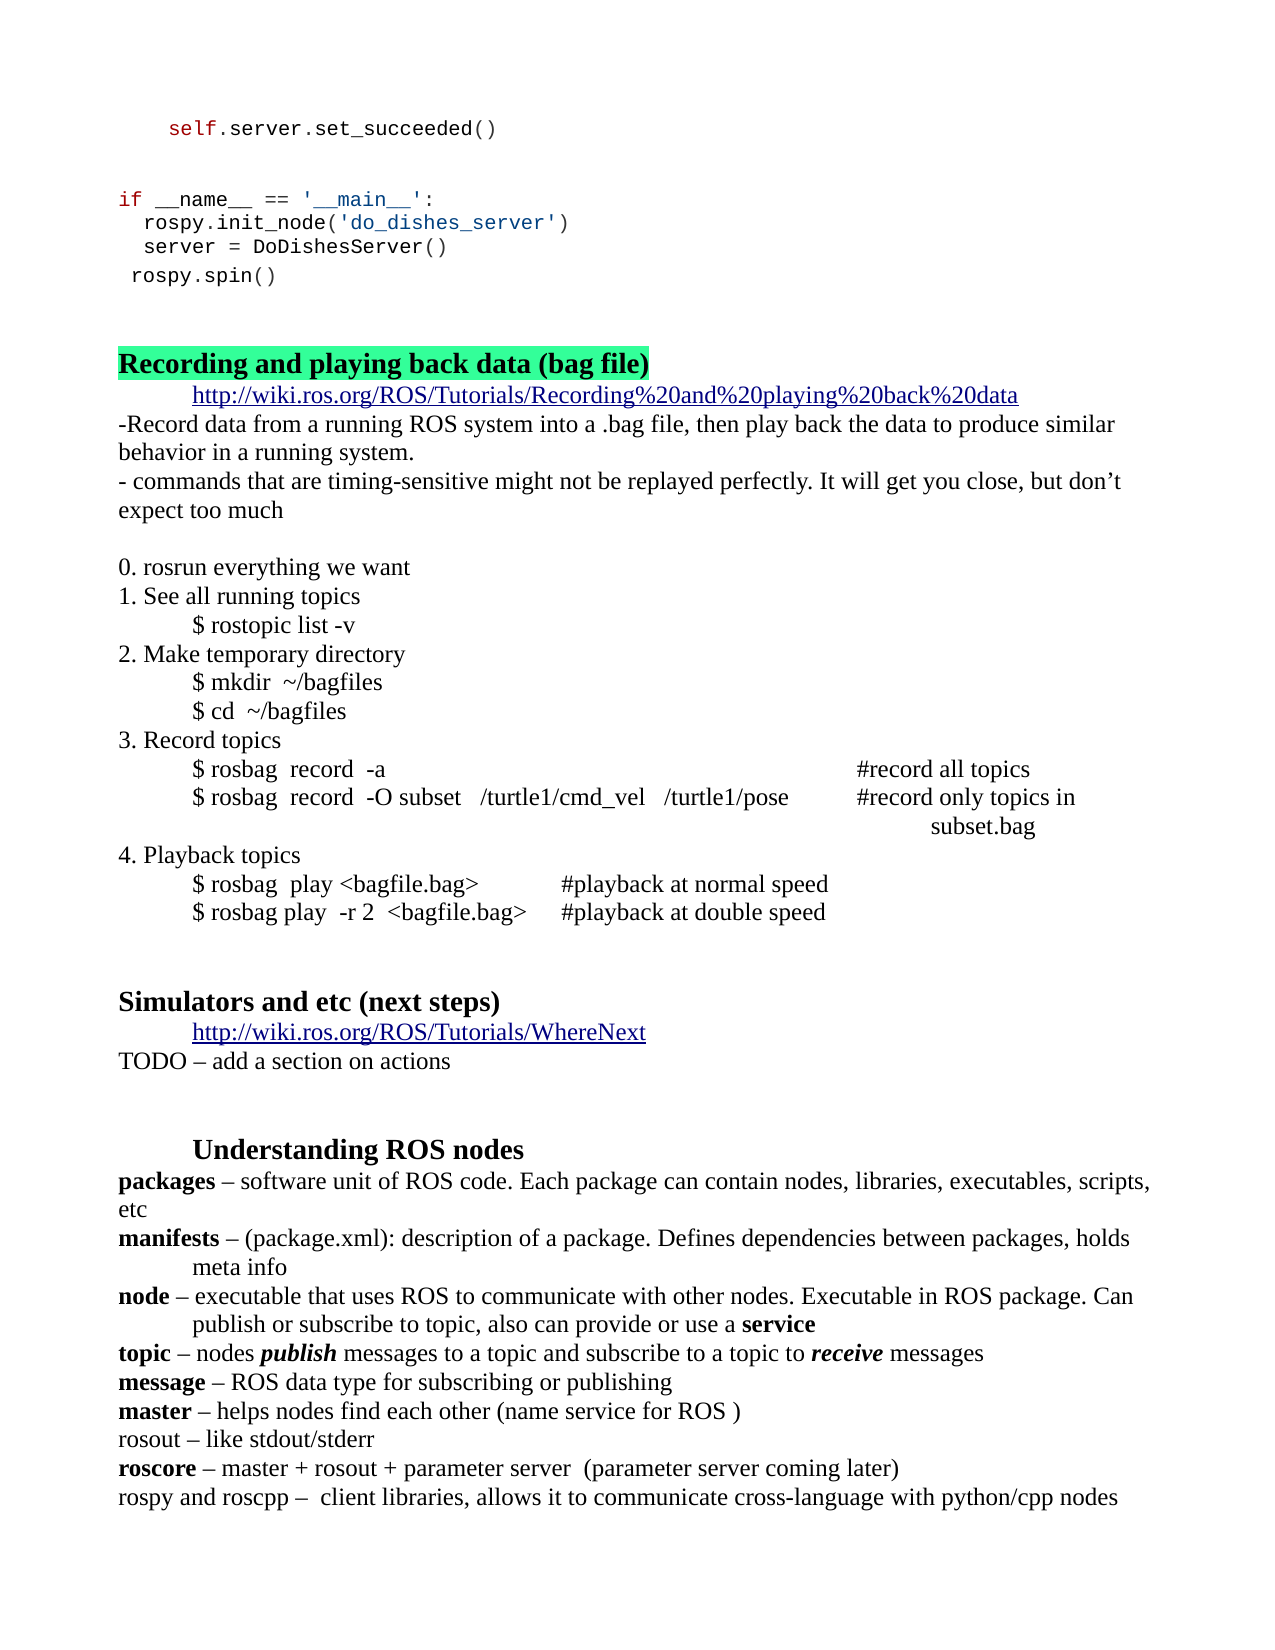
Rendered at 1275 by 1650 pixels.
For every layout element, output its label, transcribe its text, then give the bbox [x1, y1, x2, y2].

text master – helps nodes find each other (name service for ROS ) [118, 1396, 1157, 1424]
text packages – software unit of ROS code. Each package can contain nodes, libraries, executables, scripts, etc [118, 1166, 1157, 1223]
text $ rosbag play <bagfile.bag> #playback at normal speed [118, 869, 1157, 897]
text Understanding ROS nodes [118, 1132, 1157, 1166]
text Simulators and etc (next steps) [118, 984, 1157, 1017]
text node – executable that uses ROS to communicate with other nodes. Executable in ROS package. Can publish or subscribe to topic, also can provide or use a service [118, 1281, 1157, 1338]
text $ cd ~/bagfiles [118, 696, 1157, 725]
text rospy.spin() [118, 259, 1157, 289]
text self.server.set_succeeded() [118, 118, 1157, 142]
text rospy.init_node('do_dishes_server') [118, 212, 1157, 236]
text topic – nodes publish messages to a topic and subscribe to a topic to receive messages [118, 1338, 1157, 1367]
text rosout – like stdout/stderr [118, 1424, 1157, 1453]
text message – ROS data type for subscribing or publishing [118, 1367, 1157, 1396]
text - commands that are timing-sensitive might not be replayed perfectly. It will get you close, but don’t expect too much [118, 466, 1157, 524]
text 2. Make temporary directory [118, 639, 1157, 667]
text server = DoDishesServer() [118, 236, 1157, 259]
text 3. Record topics [118, 725, 1157, 754]
text Recording and playing back data (bag file) [118, 346, 1157, 380]
text $ rosbag play -r 2 <bagfile.bag> #playback at double speed [118, 897, 1157, 926]
text rospy and roscpp – client libraries, allows it to communicate cross-language with python/cpp nodes [118, 1482, 1157, 1511]
text 1. See all running topics [118, 581, 1157, 610]
text $ rosbag record -a #record all topics [118, 754, 1157, 782]
text http://wiki.ros.org/ROS/Tutorials/Recording%20and%20playing%20back%20data [118, 380, 1157, 409]
text roscore – master + rosout + parameter server (parameter server coming later) [118, 1453, 1157, 1482]
text $ mkdir ~/bagfiles [118, 667, 1157, 696]
text $ rostopic list -v [118, 610, 1157, 639]
text 0. rosrun everything we want [118, 552, 1157, 581]
text manifests – (package.xml): description of a package. Defines dependencies between packages, holds meta info [118, 1223, 1157, 1281]
text http://wiki.ros.org/ROS/Tutorials/WhereNext [118, 1017, 1157, 1046]
text $ rosbag record -O subset /turtle1/cmd_vel /turtle1/pose #record only topics in subset.bag [118, 782, 1157, 840]
text TODO – add a section on actions [118, 1046, 1157, 1075]
text if __name__ == '__main__': [118, 189, 1157, 212]
text 4. Playback topics [118, 840, 1157, 869]
text -Record data from a running ROS system into a .bag file, then play back the data to produce similar behavior in a running system. [118, 409, 1157, 466]
